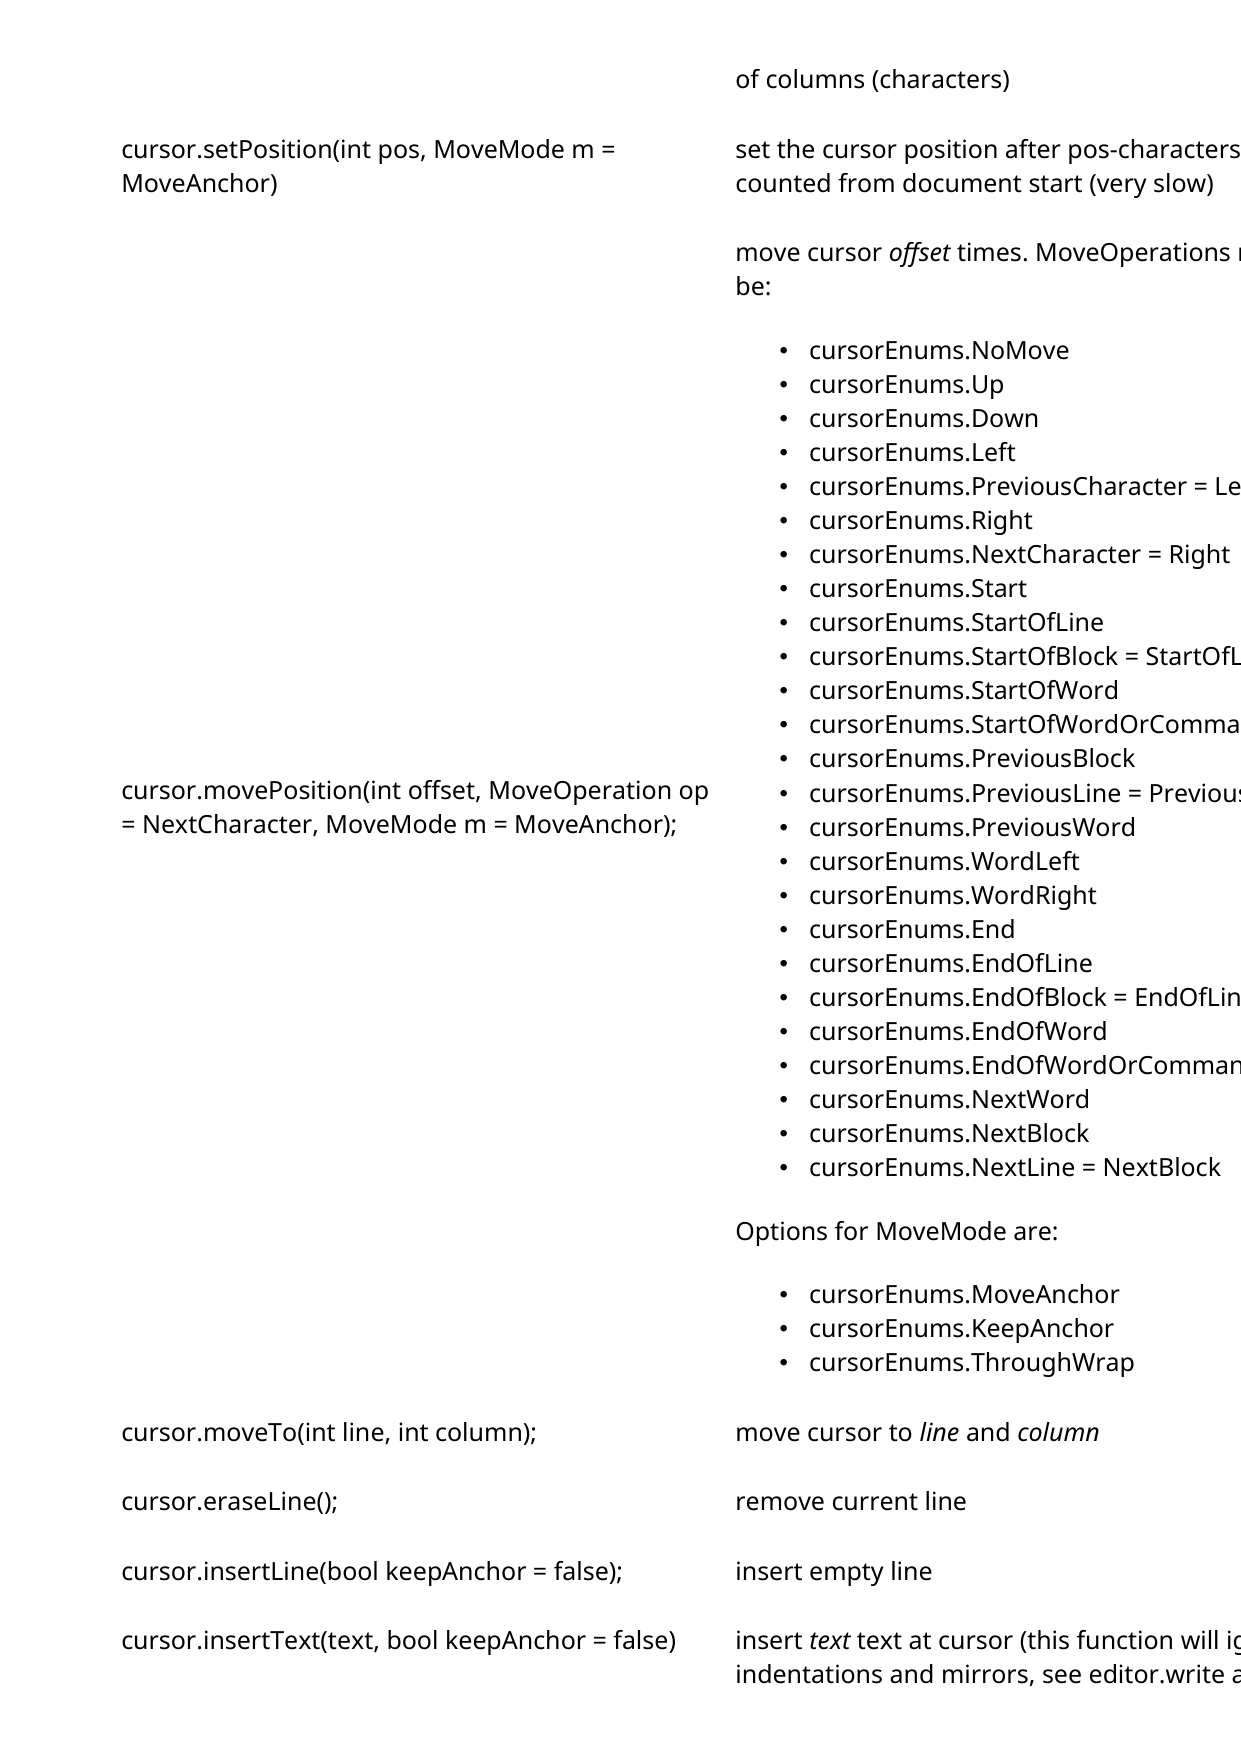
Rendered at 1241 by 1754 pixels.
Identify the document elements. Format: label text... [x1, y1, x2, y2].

table_cell cursor.moveTo(int line, int column); [118, 1412, 732, 1481]
table_cell insert empty line [732, 1550, 1240, 1620]
table_cell move cursor to line and column [732, 1412, 1240, 1481]
table_cell set the cursor position after pos-characters counted from document start (very slow) [732, 129, 1240, 232]
table_cell cursor.insertText(text, bool keepAnchor = false) [118, 1620, 732, 1694]
table_cell insert text text at cursor (this function will ignore indentations and mirrors, see editor.write and editor.insertText) [732, 1620, 1240, 1694]
table_cell remove current line [732, 1481, 1240, 1550]
table_cell Shift cursor position (text column) by a number of columns (characters) [732, 59, 1240, 128]
table_cell [118, 59, 732, 128]
table_cell cursor.setPosition(int pos, MoveMode m = MoveAnchor) [118, 129, 732, 232]
table_cell move cursor offset times. MoveOperations may be: cursorEnums.NoMove cursorEnums.Up cursorEnums.Down cursorEnums.Left cursorEnums.PreviousCharacter = Left cursorEnums.Right cursorEnums.NextCharacter = Right cursorEnums.Start cursorEnums.StartOfLine cursorEnums.StartOfBlock = StartOfLine cursorEnums.StartOfWord cursorEnums.StartOfWordOrCommand cursorEnums.PreviousBlock cursorEnums.PreviousLine = PreviousBlock cursorEnums.PreviousWord cursorEnums.WordLeft cursorEnums.WordRight cursorEnums.End cursorEnums.EndOfLine cursorEnums.EndOfBlock = EndOfLine cursorEnums.EndOfWord cursorEnums.EndOfWordOrCommand cursorEnums.NextWord cursorEnums.NextBlock cursorEnums.NextLine = NextBlock Options for MoveMode are: cursorEnums.MoveAnchor cursorEnums.KeepAnchor cursorEnums.ThroughWrap [732, 232, 1240, 1412]
table_cell cursor.insertLine(bool keepAnchor = false); [118, 1550, 732, 1620]
table_cell cursor.eraseLine(); [118, 1481, 732, 1550]
table_cell cursor.movePosition(int offset, MoveOperation op = NextCharacter, MoveMode m = MoveAnchor); [118, 232, 732, 1412]
